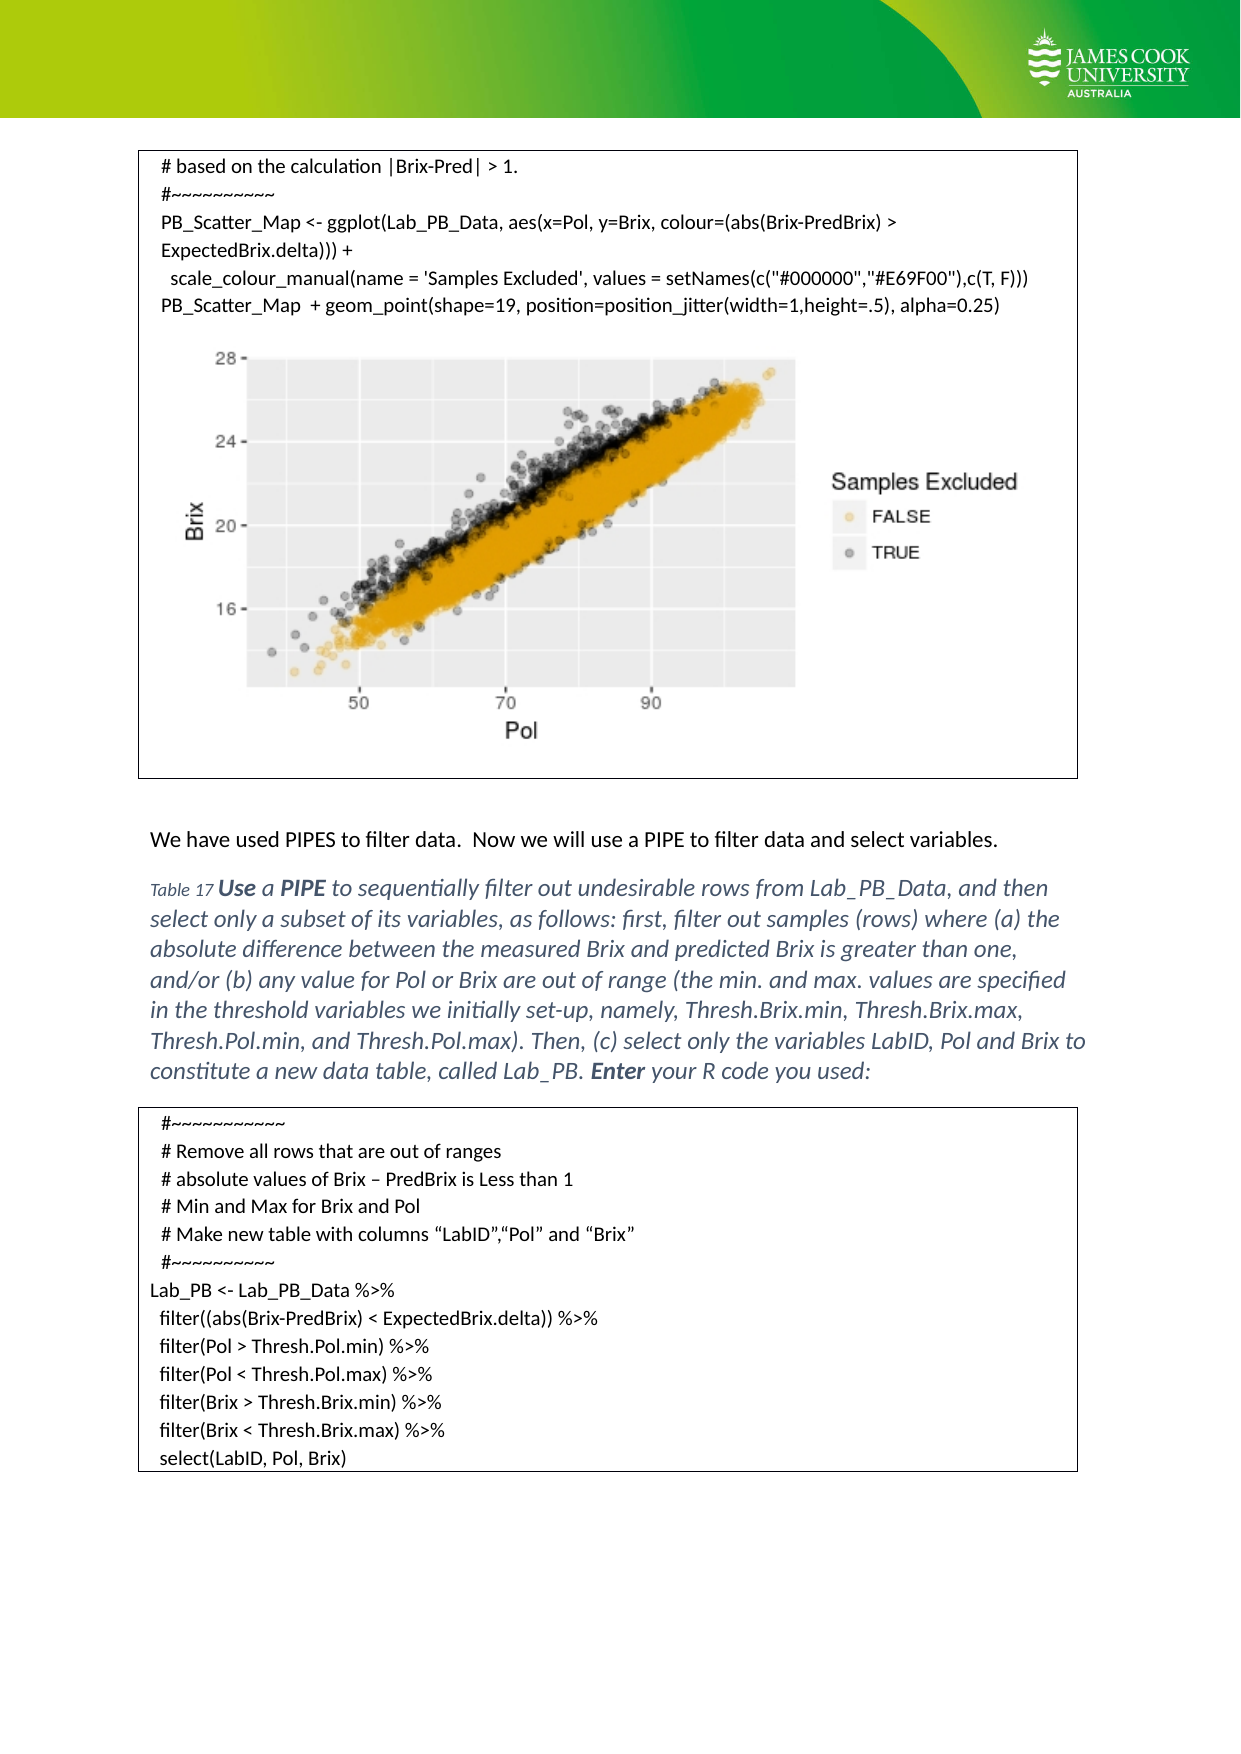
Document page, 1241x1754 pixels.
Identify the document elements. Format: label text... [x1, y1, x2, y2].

picture [175, 346, 1041, 750]
table_header #~~~~~~~~~~~ # Remove all rows that are out of ranges # absolute values of Brix – PredBrix is Less than 1 # Min and Max for Brix and Pol # Make new table with columns “LabID”,“Pol” and “Brix” #~~~~~~~~~~ Lab_PB <- Lab_PB_Data %>% filter((abs(Brix-PredBrix) < ExpectedBrix.delta)) %>% filter(Pol > Thresh.Pol.min) %>% filter(Pol < Thresh.Pol.max) %>% filter(Brix > Thresh.Brix.min) %>% filter(Brix < Thresh.Brix.max) %>% select(LabID, Pol, Brix) [139, 1108, 1077, 1471]
text Table 17 Use a PIPE to sequentially filter out undesirable rows from Lab_PB_Data, and then select only a subset of its variables, as follows: first, filter out samples (rows) where (a) the absolute difference between the measured Brix and predicted Brix is greater than one, and/or (b) any value for Pol or Brix are out of range (the min. and max. values are specified in the threshold variables we initially set-up, namely, Thresh.Brix.min, Thresh.Brix.max, Thresh.Pol.min, and Thresh.Pol.max). Then, (c) select only the variables LabID, Pol and Brix to constitute a new data table, called Lab_PB. Enter your R code you used: [150, 872, 1090, 1086]
picture [0, 0, 1241, 118]
table_header # based on the calculation |Brix-Pred| > 1. #~~~~~~~~~~ PB_Scatter_Map <- ggplot(Lab_PB_Data, aes(x=Pol, y=Brix, colour=(abs(Brix-PredBrix) > ExpectedBrix.delta))) + scale_colour_manual(name = 'Samples Excluded', values = setNames(c("#000000","#E69F00"),c(T, F))) PB_Scatter_Map + geom_point(shape=19, position=position_jitter(width=1,height=.5), alpha=0.25) [139, 151, 1077, 777]
text We have used PIPES to filter data. Now we will use a PIPE to filter data and select variables. [150, 825, 1090, 853]
